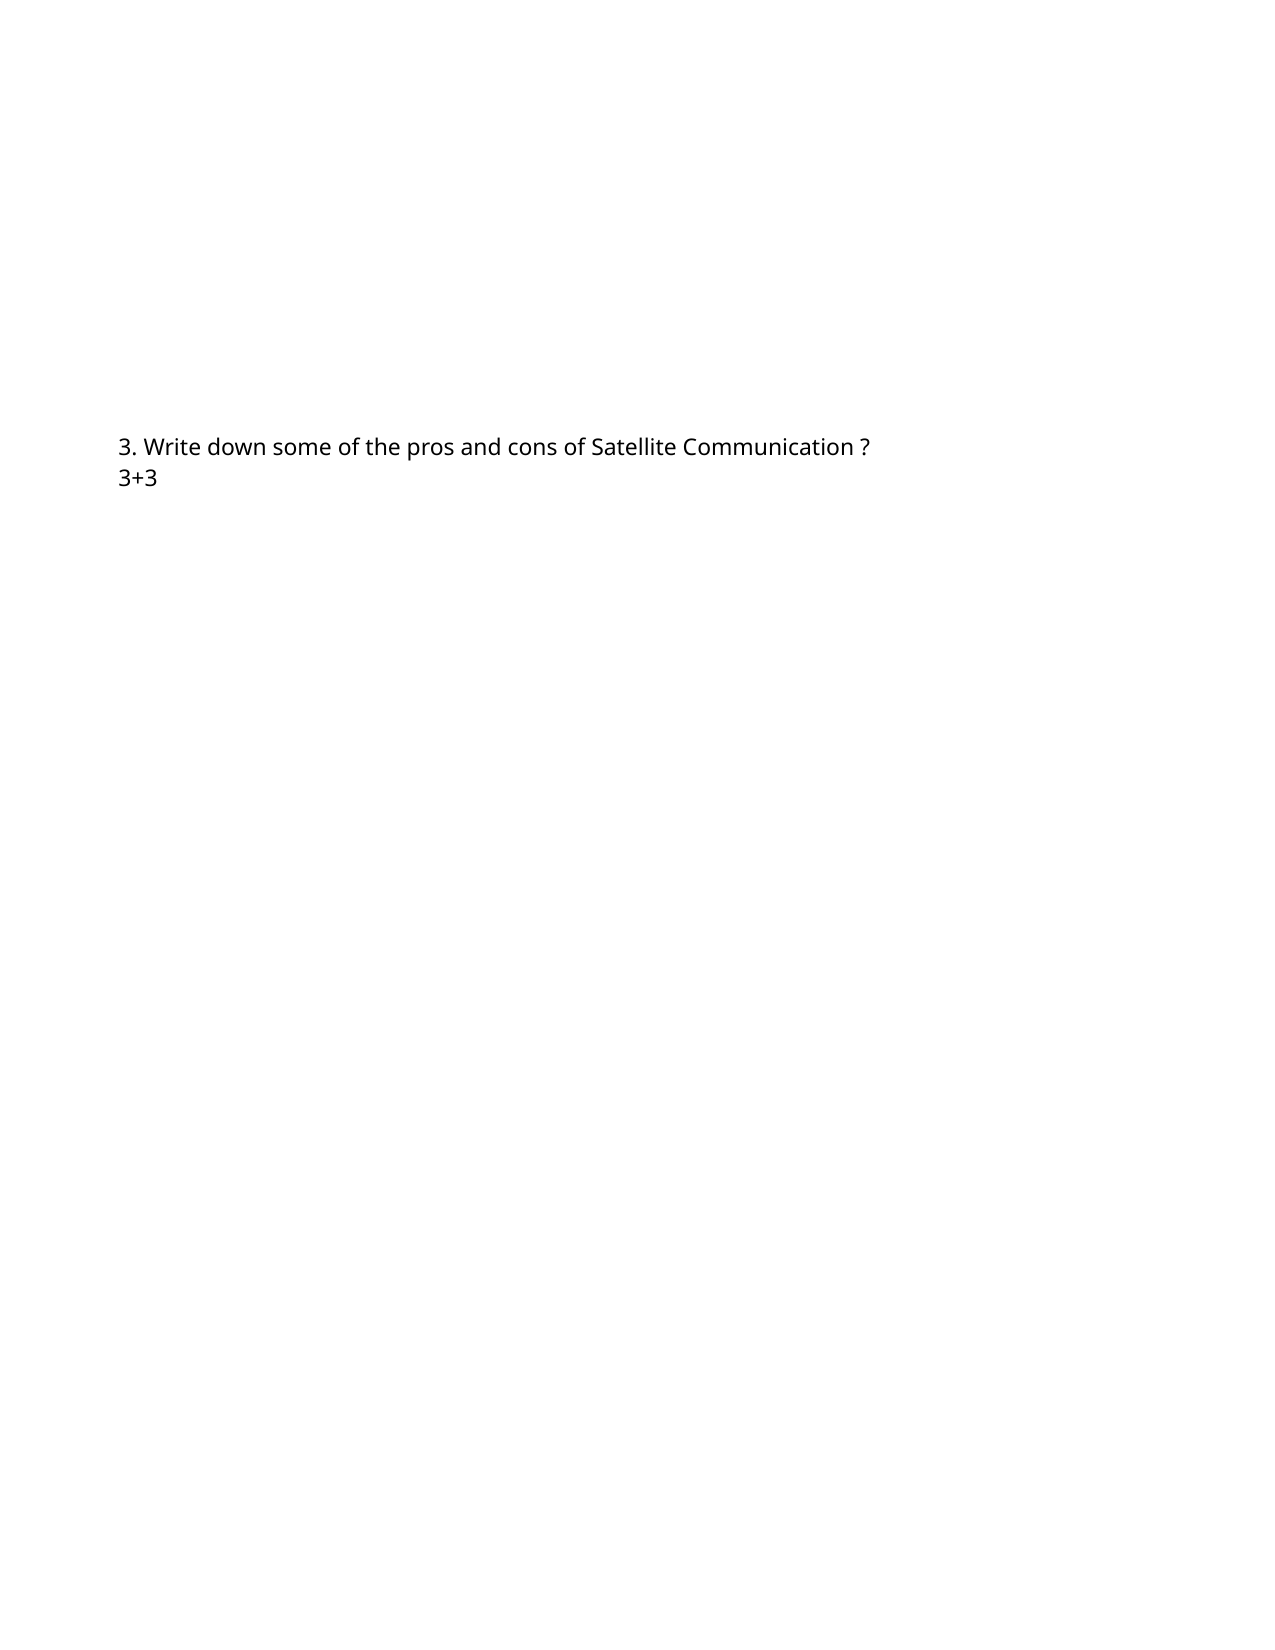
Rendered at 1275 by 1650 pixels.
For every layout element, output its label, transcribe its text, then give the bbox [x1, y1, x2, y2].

text 3. Write down some of the pros and cons of Satellite Communication ? 3+3 [118, 431, 1157, 493]
